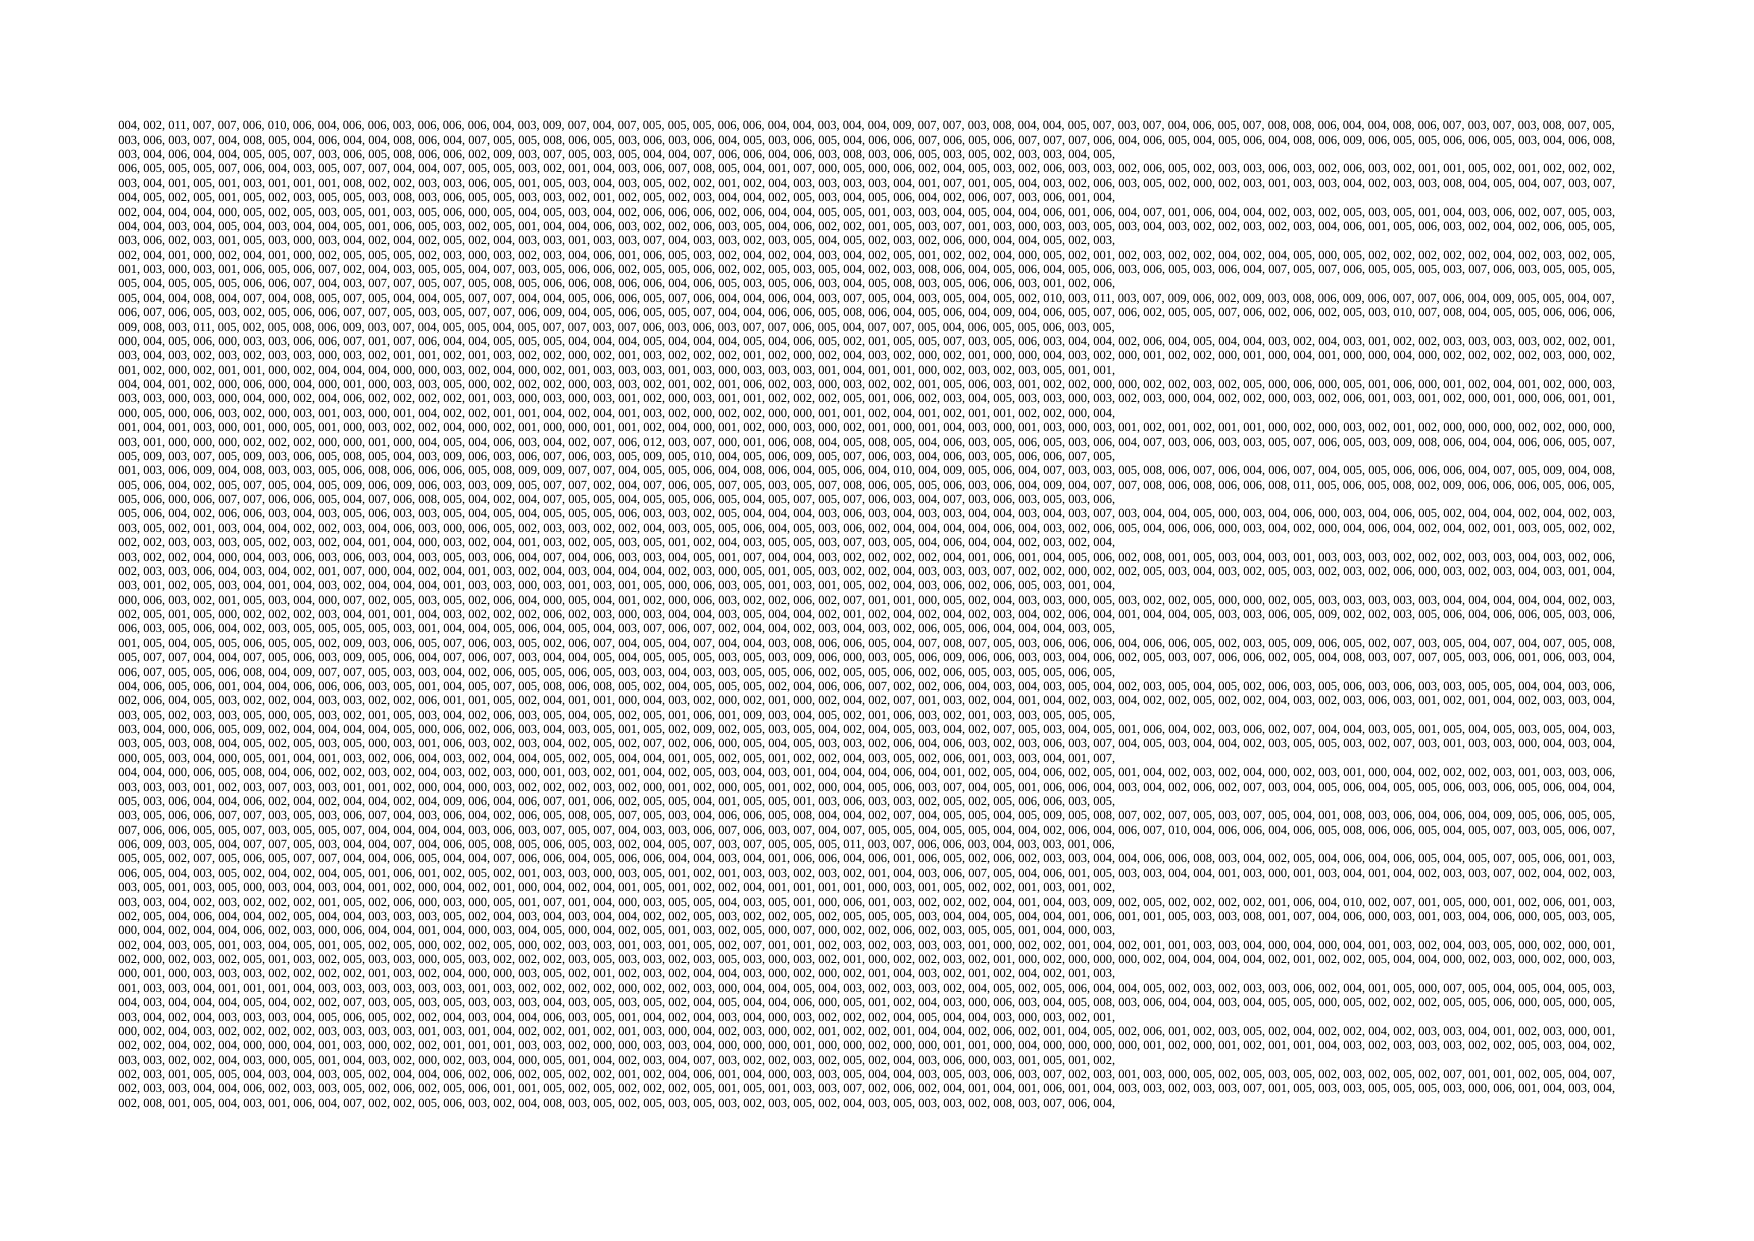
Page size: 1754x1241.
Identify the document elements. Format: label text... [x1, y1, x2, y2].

text 002, 003, 001, 005, 005, 004, 003, 004, 003, 005, 002, 004, 004, 006, 002, 006, 002, 005, 002, 002, 001, 002, 004, 006, 001, 004, 000, 003, 003, 005, 004, 004, 003, 005, 003, 006, 003, 007, 002, 003, 001, 003, 000, 005, 002, 005, 003, 005, 002, 003, 002, 005, 002, 007, 001, 001, 002, 005, 004, 007, 002, 003, 003, 004, 004, 006, 002, 003, 003, 005, 002, 006, 002, 005, 006, 001, 001, 005, 002, 005, 002, 002, 002, 005, 001, 005, 001, 003, 003, 007, 002, 006, 002, 004, 001, 004, 001, 006, 001, 004, 003, 003, 002, 003, 003, 007, 001, 005, 003, 003, 005, 005, 005, 003, 000, 006, 001, 004, 003, 004, 002, 008, 001, 005, 004, 003, 001, 006, 004, 007, 002, 002, 005, 006, 003, 002, 004, 008, 003, 005, 002, 005, 003, 005, 003, 002, 003, 005, 002, 004, 003, 005, 003, 003, 002, 008, 003, 007, 006, 004, [118, 1067, 1635, 1110]
text 003, 004, 000, 006, 005, 009, 002, 004, 004, 004, 004, 005, 000, 006, 002, 006, 003, 004, 003, 005, 001, 005, 002, 009, 002, 005, 003, 005, 004, 002, 004, 005, 003, 004, 002, 007, 005, 003, 004, 005, 001, 006, 004, 002, 003, 006, 002, 007, 004, 004, 003, 005, 001, 005, 004, 005, 003, 005, 004, 003, 003, 005, 003, 008, 004, 005, 002, 005, 003, 005, 000, 003, 001, 006, 003, 002, 003, 004, 002, 005, 002, 007, 002, 006, 000, 005, 004, 005, 003, 003, 002, 006, 004, 006, 003, 002, 003, 006, 003, 007, 004, 005, 003, 004, 004, 002, 003, 005, 005, 003, 002, 007, 003, 001, 003, 003, 000, 004, 003, 004, 000, 005, 003, 004, 000, 005, 001, 004, 001, 003, 002, 006, 004, 003, 002, 004, 004, 005, 002, 005, 004, 004, 001, 005, 002, 005, 001, 002, 002, 004, 003, 005, 002, 006, 001, 003, 003, 004, 001, 007, [118, 722, 1635, 765]
text 005, 004, 004, 008, 004, 007, 004, 008, 005, 007, 005, 004, 004, 005, 007, 007, 004, 004, 005, 006, 006, 005, 007, 006, 004, 004, 006, 004, 003, 007, 005, 004, 003, 005, 004, 005, 002, 010, 003, 011, 003, 007, 009, 006, 002, 009, 003, 008, 006, 009, 006, 007, 007, 006, 004, 009, 005, 005, 004, 007, 006, 007, 006, 005, 003, 002, 005, 006, 006, 007, 007, 005, 003, 005, 007, 007, 006, 009, 004, 005, 006, 005, 005, 007, 004, 004, 006, 006, 005, 008, 006, 004, 005, 006, 004, 009, 004, 006, 005, 007, 006, 002, 005, 005, 007, 006, 002, 006, 002, 005, 003, 010, 007, 008, 004, 005, 005, 006, 006, 006, 009, 008, 003, 011, 005, 002, 005, 008, 006, 009, 003, 007, 004, 005, 005, 004, 005, 007, 007, 003, 007, 006, 003, 006, 003, 007, 007, 006, 005, 004, 007, 007, 005, 004, 006, 005, 005, 006, 003, 005, [118, 291, 1635, 334]
text 002, 004, 003, 005, 001, 003, 004, 005, 001, 005, 002, 005, 000, 002, 002, 005, 000, 002, 003, 003, 001, 003, 001, 005, 002, 007, 001, 001, 002, 003, 002, 003, 003, 003, 001, 000, 002, 002, 001, 004, 002, 001, 001, 003, 003, 004, 000, 004, 000, 004, 001, 003, 002, 004, 003, 005, 000, 002, 000, 001, 002, 000, 002, 003, 002, 005, 001, 003, 002, 005, 003, 003, 000, 005, 003, 002, 002, 002, 003, 005, 003, 003, 002, 003, 005, 003, 000, 003, 002, 001, 000, 002, 002, 003, 002, 001, 000, 002, 000, 000, 000, 002, 004, 004, 004, 004, 002, 001, 002, 002, 005, 004, 004, 000, 002, 003, 000, 002, 000, 003, 000, 001, 000, 003, 003, 003, 002, 002, 002, 002, 001, 003, 002, 004, 000, 000, 003, 005, 002, 001, 002, 003, 002, 004, 004, 003, 000, 002, 000, 002, 001, 004, 003, 002, 001, 002, 004, 002, 001, 003, [118, 937, 1635, 981]
text 004, 004, 001, 002, 000, 006, 000, 004, 000, 001, 000, 003, 003, 005, 000, 002, 002, 002, 000, 003, 003, 002, 001, 002, 001, 006, 002, 003, 000, 003, 002, 002, 001, 005, 006, 003, 001, 002, 002, 000, 000, 002, 002, 003, 002, 005, 000, 006, 000, 005, 001, 006, 000, 001, 002, 004, 001, 002, 000, 003, 003, 003, 000, 003, 000, 004, 000, 002, 004, 006, 002, 002, 002, 002, 001, 003, 000, 003, 000, 003, 001, 002, 000, 003, 001, 001, 002, 002, 002, 005, 001, 006, 002, 003, 004, 005, 003, 003, 000, 003, 002, 003, 000, 004, 002, 002, 000, 003, 002, 006, 001, 003, 001, 002, 000, 001, 000, 006, 001, 001, 000, 005, 000, 006, 003, 002, 000, 003, 001, 003, 000, 001, 004, 002, 002, 001, 001, 004, 002, 004, 001, 003, 002, 000, 002, 002, 000, 000, 001, 001, 002, 004, 001, 002, 001, 001, 002, 002, 000, 004, [118, 377, 1635, 420]
text 006, 005, 005, 005, 007, 006, 004, 003, 005, 007, 007, 004, 004, 007, 005, 005, 003, 002, 001, 004, 003, 006, 007, 008, 005, 004, 001, 007, 000, 005, 000, 006, 002, 004, 005, 003, 002, 006, 003, 003, 002, 006, 005, 002, 003, 003, 006, 003, 002, 006, 003, 002, 001, 001, 005, 002, 001, 002, 002, 002, 003, 004, 001, 005, 001, 003, 001, 001, 001, 008, 002, 002, 003, 003, 006, 005, 001, 005, 003, 004, 003, 005, 002, 002, 001, 002, 004, 003, 003, 003, 003, 004, 001, 007, 001, 005, 004, 003, 002, 006, 003, 005, 002, 000, 002, 003, 001, 003, 003, 004, 002, 003, 003, 008, 004, 005, 004, 007, 003, 007, 004, 005, 002, 005, 001, 005, 002, 003, 005, 005, 003, 008, 003, 006, 005, 005, 003, 003, 002, 001, 002, 005, 002, 003, 004, 004, 002, 005, 003, 004, 005, 006, 004, 002, 006, 007, 003, 006, 001, 004, [118, 161, 1635, 204]
text 000, 006, 003, 002, 001, 005, 003, 004, 000, 007, 002, 005, 003, 005, 002, 006, 004, 000, 005, 004, 001, 002, 000, 006, 003, 002, 002, 006, 002, 007, 001, 001, 000, 005, 002, 004, 003, 003, 000, 005, 003, 002, 002, 005, 000, 000, 002, 005, 003, 003, 003, 003, 003, 004, 004, 004, 004, 004, 002, 003, 002, 005, 001, 005, 000, 002, 002, 002, 003, 004, 001, 001, 004, 003, 002, 002, 002, 006, 002, 003, 000, 003, 004, 004, 003, 005, 004, 004, 002, 001, 002, 004, 002, 004, 002, 003, 004, 002, 006, 004, 001, 004, 004, 005, 003, 003, 006, 005, 009, 002, 002, 003, 005, 006, 004, 006, 006, 005, 003, 006, 006, 003, 005, 006, 004, 002, 003, 005, 005, 005, 005, 003, 001, 004, 004, 005, 006, 004, 005, 004, 003, 007, 006, 007, 002, 004, 004, 002, 003, 004, 003, 002, 006, 005, 006, 004, 004, 004, 003, 005, [118, 592, 1635, 636]
text 001, 003, 006, 009, 004, 008, 003, 003, 005, 006, 008, 006, 006, 006, 005, 008, 009, 009, 007, 007, 004, 005, 005, 006, 004, 008, 006, 004, 005, 006, 004, 010, 004, 009, 005, 006, 004, 007, 003, 003, 005, 008, 006, 007, 006, 004, 006, 007, 004, 005, 005, 006, 006, 006, 004, 007, 005, 009, 004, 008, 005, 006, 004, 002, 005, 007, 005, 004, 005, 009, 006, 009, 006, 003, 003, 009, 005, 007, 007, 002, 004, 007, 006, 005, 007, 005, 003, 005, 007, 008, 006, 005, 005, 006, 003, 006, 004, 009, 004, 007, 007, 008, 006, 008, 006, 006, 008, 011, 005, 006, 005, 008, 002, 009, 006, 006, 006, 005, 006, 005, 005, 006, 000, 006, 007, 007, 006, 006, 005, 004, 007, 006, 008, 005, 004, 002, 004, 007, 005, 005, 004, 005, 005, 006, 005, 004, 005, 007, 005, 007, 006, 003, 004, 007, 003, 006, 003, 005, 003, 006, [118, 463, 1635, 506]
text 004, 004, 000, 006, 005, 008, 004, 006, 002, 002, 003, 002, 004, 003, 002, 003, 000, 001, 003, 002, 001, 004, 002, 005, 003, 004, 003, 001, 004, 004, 004, 006, 004, 001, 002, 005, 004, 006, 002, 005, 001, 004, 002, 003, 002, 004, 000, 002, 003, 001, 000, 004, 002, 002, 002, 003, 001, 003, 003, 006, 003, 003, 003, 001, 002, 003, 007, 003, 003, 001, 001, 002, 000, 004, 000, 003, 002, 002, 002, 003, 002, 000, 001, 002, 000, 005, 001, 002, 000, 004, 005, 006, 003, 007, 004, 005, 001, 006, 006, 004, 003, 004, 002, 006, 002, 007, 003, 004, 005, 006, 004, 005, 005, 006, 003, 006, 005, 006, 004, 004, 005, 003, 006, 004, 004, 006, 002, 004, 002, 004, 004, 002, 004, 009, 006, 004, 006, 007, 001, 006, 002, 005, 005, 004, 001, 005, 005, 001, 003, 006, 003, 003, 002, 005, 002, 005, 006, 006, 003, 005, [118, 765, 1635, 808]
text 000, 002, 004, 003, 002, 002, 002, 002, 003, 003, 003, 003, 001, 003, 001, 004, 002, 002, 001, 002, 001, 003, 000, 004, 002, 003, 000, 002, 001, 002, 002, 001, 004, 004, 002, 006, 002, 001, 004, 005, 002, 006, 001, 002, 003, 005, 002, 004, 002, 002, 004, 002, 003, 003, 004, 001, 002, 003, 000, 001, 002, 002, 004, 002, 004, 000, 000, 004, 001, 003, 000, 002, 002, 001, 001, 001, 003, 003, 002, 000, 000, 003, 003, 004, 000, 000, 000, 001, 000, 000, 002, 000, 000, 001, 001, 000, 004, 000, 000, 000, 000, 001, 002, 000, 001, 002, 001, 001, 004, 003, 002, 003, 003, 003, 002, 002, 005, 003, 004, 002, 003, 003, 002, 002, 004, 003, 000, 005, 001, 004, 003, 002, 000, 002, 003, 004, 000, 005, 001, 004, 002, 003, 004, 007, 003, 002, 002, 003, 002, 005, 002, 004, 003, 006, 000, 003, 001, 005, 001, 002, [118, 1024, 1635, 1067]
text 005, 006, 004, 002, 006, 006, 003, 004, 003, 005, 006, 003, 003, 005, 004, 005, 004, 005, 005, 005, 006, 003, 003, 002, 005, 004, 004, 004, 003, 006, 003, 004, 003, 003, 004, 004, 003, 004, 003, 007, 003, 004, 004, 005, 000, 003, 004, 006, 000, 003, 004, 006, 005, 002, 004, 004, 002, 004, 002, 003, 003, 005, 002, 001, 003, 004, 004, 002, 002, 003, 004, 006, 003, 000, 006, 005, 002, 003, 003, 002, 002, 004, 003, 005, 005, 006, 004, 005, 003, 006, 002, 004, 004, 004, 004, 006, 004, 003, 002, 006, 005, 004, 006, 006, 000, 003, 004, 002, 000, 004, 006, 004, 002, 004, 002, 001, 003, 005, 002, 002, 002, 002, 003, 003, 003, 005, 002, 003, 002, 004, 001, 004, 000, 003, 002, 004, 001, 003, 002, 005, 003, 005, 001, 002, 004, 003, 005, 005, 003, 007, 003, 005, 004, 006, 004, 004, 002, 003, 002, 004, [118, 506, 1635, 549]
text 002, 004, 001, 000, 002, 004, 001, 000, 002, 005, 005, 005, 002, 003, 000, 003, 002, 003, 004, 006, 001, 006, 005, 003, 002, 004, 002, 004, 003, 004, 002, 005, 001, 002, 002, 004, 000, 005, 002, 001, 002, 003, 002, 002, 004, 002, 004, 005, 000, 005, 002, 002, 002, 002, 002, 004, 002, 003, 002, 005, 001, 003, 000, 003, 001, 006, 005, 006, 007, 002, 004, 003, 005, 005, 004, 007, 003, 005, 006, 006, 002, 005, 005, 006, 002, 002, 005, 003, 005, 004, 002, 003, 008, 006, 004, 005, 006, 004, 005, 006, 003, 006, 005, 003, 006, 004, 007, 005, 007, 006, 005, 005, 005, 003, 007, 006, 003, 005, 005, 005, 005, 004, 005, 005, 005, 006, 006, 007, 004, 003, 007, 007, 005, 007, 005, 008, 005, 006, 006, 008, 006, 006, 004, 006, 005, 003, 005, 006, 003, 004, 005, 008, 003, 005, 006, 006, 003, 001, 002, 006, [118, 247, 1635, 291]
text 003, 003, 004, 002, 003, 002, 002, 002, 001, 005, 002, 006, 000, 003, 000, 005, 001, 007, 001, 004, 000, 003, 005, 005, 004, 003, 005, 001, 000, 006, 001, 003, 002, 002, 002, 004, 001, 004, 003, 009, 002, 005, 002, 002, 002, 002, 001, 006, 004, 010, 002, 007, 001, 005, 000, 001, 002, 006, 001, 003, 002, 005, 004, 006, 004, 004, 002, 005, 004, 004, 003, 003, 003, 005, 002, 004, 003, 004, 003, 004, 004, 002, 002, 005, 003, 002, 002, 005, 002, 005, 005, 005, 003, 004, 004, 005, 004, 004, 001, 006, 001, 001, 005, 003, 003, 008, 001, 007, 004, 006, 000, 003, 001, 003, 004, 006, 000, 005, 003, 005, 000, 004, 002, 004, 004, 006, 002, 003, 000, 006, 004, 004, 001, 004, 000, 003, 004, 005, 000, 004, 002, 005, 001, 003, 002, 005, 000, 007, 000, 002, 002, 006, 002, 003, 005, 005, 001, 004, 000, 003, [118, 894, 1635, 937]
text 003, 002, 002, 004, 000, 004, 003, 006, 003, 006, 003, 004, 003, 005, 003, 006, 004, 007, 004, 006, 003, 003, 004, 005, 001, 007, 004, 004, 003, 002, 002, 002, 002, 004, 001, 006, 001, 004, 005, 006, 002, 008, 001, 005, 003, 004, 003, 001, 003, 003, 003, 002, 002, 002, 003, 003, 004, 003, 002, 006, 002, 003, 003, 006, 004, 003, 004, 002, 001, 007, 000, 004, 002, 004, 001, 003, 002, 004, 003, 004, 004, 004, 002, 003, 000, 005, 001, 005, 003, 002, 002, 004, 003, 003, 003, 007, 002, 002, 000, 002, 002, 005, 003, 004, 003, 002, 005, 003, 002, 003, 002, 006, 000, 003, 002, 003, 004, 003, 001, 004, 003, 001, 002, 005, 003, 004, 001, 004, 003, 002, 004, 004, 004, 001, 003, 003, 000, 003, 001, 003, 001, 005, 000, 006, 003, 005, 001, 003, 001, 005, 002, 004, 003, 006, 002, 006, 005, 003, 001, 004, [118, 549, 1635, 592]
text 001, 005, 004, 005, 005, 006, 005, 005, 002, 009, 003, 006, 005, 007, 006, 003, 005, 002, 006, 007, 004, 005, 004, 007, 004, 004, 003, 008, 006, 006, 005, 004, 007, 008, 007, 005, 003, 006, 006, 006, 004, 006, 006, 005, 002, 003, 005, 009, 006, 005, 002, 007, 003, 005, 004, 007, 004, 007, 005, 008, 005, 007, 007, 004, 004, 007, 005, 006, 003, 009, 005, 006, 004, 007, 006, 007, 003, 004, 004, 005, 004, 005, 005, 005, 003, 005, 003, 009, 006, 000, 003, 005, 006, 009, 006, 006, 003, 003, 004, 006, 002, 005, 003, 007, 006, 006, 002, 005, 004, 008, 003, 007, 007, 005, 003, 006, 001, 006, 003, 004, 006, 007, 005, 005, 006, 008, 004, 009, 007, 007, 005, 003, 003, 004, 002, 006, 005, 005, 006, 005, 003, 003, 004, 003, 003, 005, 005, 006, 002, 005, 005, 006, 002, 006, 005, 003, 005, 005, 006, 005, [118, 636, 1635, 679]
text 001, 004, 001, 003, 000, 001, 000, 005, 001, 000, 003, 002, 002, 004, 000, 002, 001, 000, 000, 001, 001, 002, 004, 000, 001, 002, 000, 003, 000, 002, 001, 000, 001, 004, 003, 000, 001, 003, 000, 003, 001, 002, 001, 002, 001, 001, 000, 002, 000, 003, 002, 001, 002, 000, 000, 000, 002, 002, 000, 000, 003, 001, 000, 000, 000, 002, 002, 002, 000, 000, 001, 000, 004, 005, 004, 006, 003, 004, 002, 007, 006, 012, 003, 007, 000, 001, 006, 008, 004, 005, 008, 005, 004, 006, 003, 005, 006, 005, 003, 006, 004, 007, 003, 006, 003, 003, 005, 007, 006, 005, 003, 009, 008, 006, 004, 004, 006, 006, 005, 007, 005, 009, 003, 007, 005, 009, 003, 006, 005, 008, 005, 004, 003, 009, 006, 003, 006, 007, 006, 003, 005, 009, 005, 010, 004, 005, 006, 009, 005, 007, 006, 003, 004, 006, 003, 005, 006, 006, 007, 005, [118, 420, 1635, 463]
text 005, 005, 002, 007, 005, 006, 005, 007, 007, 004, 004, 006, 005, 004, 004, 007, 006, 006, 004, 005, 006, 006, 004, 004, 003, 004, 001, 006, 006, 004, 006, 001, 006, 005, 002, 006, 002, 003, 003, 004, 004, 006, 006, 008, 003, 004, 002, 005, 004, 006, 004, 006, 005, 004, 005, 007, 005, 006, 001, 003, 006, 005, 004, 003, 005, 002, 004, 002, 004, 005, 001, 006, 001, 002, 005, 002, 001, 003, 003, 000, 003, 005, 001, 002, 001, 003, 003, 002, 003, 002, 001, 004, 003, 006, 007, 005, 004, 006, 001, 005, 003, 003, 004, 004, 001, 003, 000, 001, 003, 004, 001, 004, 002, 003, 003, 007, 002, 004, 002, 003, 003, 005, 001, 003, 005, 000, 003, 004, 003, 004, 001, 002, 000, 004, 002, 001, 000, 004, 002, 004, 001, 005, 001, 002, 002, 004, 001, 001, 001, 001, 000, 003, 001, 005, 002, 002, 001, 003, 001, 002, [118, 851, 1635, 894]
text 004, 002, 011, 007, 007, 006, 010, 006, 004, 006, 006, 003, 006, 006, 006, 004, 003, 009, 007, 004, 007, 005, 005, 005, 006, 006, 004, 004, 003, 004, 004, 009, 007, 007, 003, 008, 004, 004, 005, 007, 003, 007, 004, 006, 005, 007, 008, 008, 006, 004, 004, 008, 006, 007, 003, 007, 003, 008, 007, 005, 003, 006, 003, 007, 004, 008, 005, 004, 006, 004, 004, 008, 006, 004, 007, 005, 005, 008, 006, 005, 003, 006, 003, 006, 004, 005, 003, 006, 005, 004, 006, 006, 007, 006, 005, 006, 007, 007, 007, 006, 004, 006, 005, 004, 005, 006, 004, 008, 006, 009, 006, 005, 005, 006, 006, 005, 003, 004, 006, 008, 003, 004, 006, 004, 004, 005, 005, 007, 003, 006, 005, 008, 006, 006, 002, 009, 003, 007, 005, 003, 005, 004, 004, 007, 006, 006, 004, 006, 003, 008, 003, 006, 005, 003, 005, 002, 003, 003, 004, 005, [118, 118, 1635, 161]
text 001, 003, 003, 004, 001, 001, 001, 004, 003, 003, 003, 003, 003, 003, 001, 003, 002, 002, 002, 002, 000, 002, 002, 003, 000, 004, 004, 005, 004, 003, 002, 003, 003, 002, 004, 005, 002, 005, 006, 004, 004, 005, 002, 003, 002, 003, 003, 006, 002, 004, 001, 005, 000, 007, 005, 004, 005, 004, 005, 003, 004, 003, 004, 004, 004, 005, 004, 002, 002, 007, 003, 005, 003, 005, 003, 003, 003, 004, 003, 005, 003, 005, 002, 004, 005, 004, 004, 006, 000, 005, 001, 002, 004, 003, 000, 006, 003, 004, 005, 008, 003, 006, 004, 004, 003, 004, 005, 005, 000, 005, 002, 002, 002, 005, 005, 006, 000, 005, 000, 005, 003, 004, 002, 004, 003, 003, 003, 004, 005, 006, 005, 002, 002, 004, 003, 004, 004, 006, 003, 005, 001, 004, 002, 004, 003, 004, 000, 003, 002, 002, 002, 004, 005, 004, 004, 003, 000, 003, 002, 001, [118, 981, 1635, 1024]
text 004, 006, 005, 006, 001, 004, 004, 006, 006, 006, 003, 005, 001, 004, 005, 007, 005, 008, 006, 008, 005, 002, 004, 005, 005, 005, 002, 004, 006, 006, 007, 002, 002, 006, 004, 003, 004, 003, 005, 004, 002, 003, 005, 004, 005, 002, 006, 003, 005, 006, 003, 006, 003, 003, 005, 005, 004, 004, 003, 006, 002, 006, 004, 005, 003, 002, 002, 004, 003, 003, 002, 002, 006, 001, 001, 005, 002, 004, 001, 001, 000, 004, 003, 002, 000, 002, 001, 000, 002, 004, 002, 007, 001, 003, 002, 004, 001, 004, 002, 003, 004, 002, 002, 005, 002, 002, 004, 003, 002, 003, 006, 003, 001, 002, 001, 004, 002, 003, 003, 004, 003, 005, 002, 003, 003, 005, 000, 005, 003, 002, 001, 005, 003, 004, 002, 006, 003, 005, 004, 005, 002, 005, 001, 006, 001, 009, 003, 004, 005, 002, 001, 006, 003, 002, 001, 003, 003, 005, 005, 005, [118, 679, 1635, 722]
text 000, 004, 005, 006, 000, 003, 003, 006, 006, 007, 001, 007, 006, 004, 004, 005, 005, 005, 004, 004, 004, 005, 004, 004, 004, 005, 004, 006, 005, 002, 001, 005, 005, 007, 003, 005, 006, 003, 004, 004, 002, 006, 004, 005, 004, 004, 003, 002, 004, 003, 001, 002, 002, 003, 003, 003, 003, 002, 002, 001, 003, 004, 003, 002, 003, 002, 003, 003, 000, 003, 002, 001, 001, 002, 001, 003, 002, 002, 000, 002, 001, 003, 002, 002, 002, 001, 002, 000, 002, 004, 003, 002, 000, 002, 001, 000, 000, 004, 003, 002, 000, 001, 002, 002, 000, 001, 000, 004, 001, 000, 000, 004, 000, 002, 002, 002, 002, 003, 000, 002, 001, 002, 000, 002, 001, 001, 000, 002, 004, 004, 004, 000, 000, 003, 002, 004, 000, 002, 001, 003, 003, 003, 001, 003, 000, 003, 003, 003, 001, 004, 001, 001, 000, 002, 003, 002, 003, 005, 001, 001, [118, 334, 1635, 377]
text 002, 004, 004, 004, 000, 005, 002, 005, 003, 005, 001, 003, 005, 006, 000, 005, 004, 005, 003, 004, 002, 006, 006, 006, 002, 006, 004, 004, 005, 005, 001, 003, 003, 004, 005, 004, 004, 006, 001, 006, 004, 007, 001, 006, 004, 004, 002, 003, 002, 005, 003, 005, 001, 004, 003, 006, 002, 007, 005, 003, 004, 004, 003, 004, 005, 004, 003, 004, 004, 005, 001, 006, 005, 003, 002, 005, 001, 004, 004, 006, 003, 002, 002, 006, 003, 005, 004, 006, 002, 002, 001, 005, 003, 007, 001, 003, 000, 003, 003, 005, 003, 004, 003, 002, 002, 003, 002, 003, 004, 006, 001, 005, 006, 003, 002, 004, 002, 006, 005, 005, 003, 006, 002, 003, 001, 005, 003, 000, 003, 004, 002, 004, 002, 005, 002, 004, 003, 003, 001, 003, 003, 007, 004, 003, 003, 002, 003, 005, 004, 005, 002, 003, 002, 006, 000, 004, 004, 005, 002, 003, [118, 204, 1635, 247]
text 003, 005, 006, 006, 007, 007, 003, 005, 003, 006, 007, 004, 003, 006, 004, 002, 006, 005, 008, 005, 007, 005, 003, 004, 006, 006, 005, 008, 004, 004, 002, 007, 004, 005, 005, 004, 005, 009, 005, 008, 007, 002, 007, 005, 003, 007, 005, 004, 001, 008, 003, 006, 004, 006, 004, 009, 005, 006, 005, 005, 007, 006, 006, 005, 005, 007, 003, 005, 005, 007, 004, 004, 004, 004, 003, 006, 003, 007, 005, 007, 004, 003, 003, 006, 007, 006, 003, 007, 004, 007, 005, 005, 004, 005, 005, 004, 004, 002, 006, 004, 006, 007, 010, 004, 006, 006, 004, 006, 005, 008, 006, 006, 005, 004, 005, 007, 003, 005, 006, 007, 006, 009, 003, 005, 004, 007, 007, 005, 003, 004, 004, 007, 004, 006, 005, 008, 005, 006, 005, 003, 002, 004, 005, 007, 003, 007, 005, 005, 005, 011, 003, 007, 006, 006, 003, 004, 003, 003, 001, 006, [118, 808, 1635, 851]
